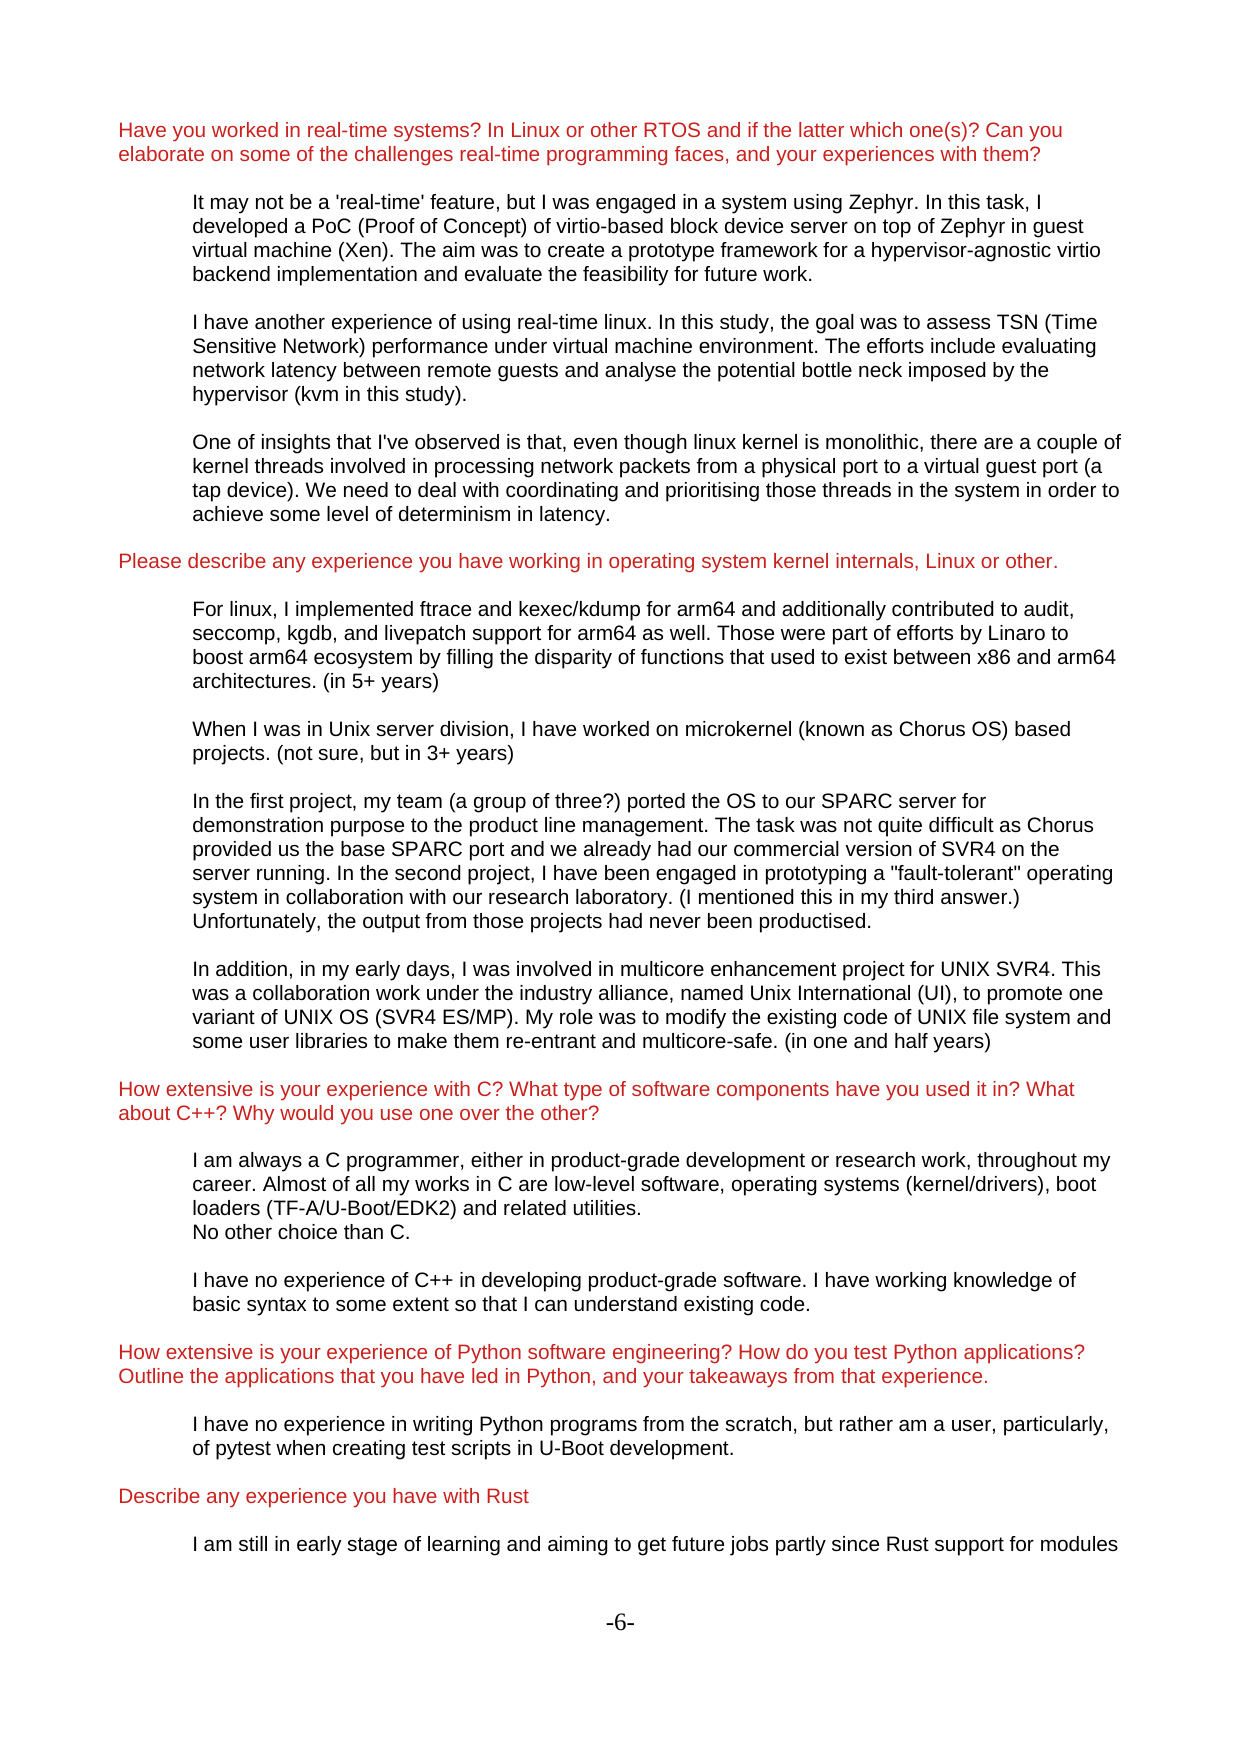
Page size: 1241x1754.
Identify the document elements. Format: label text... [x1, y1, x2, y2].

text Unfortunately, the output from those projects had never been productised. [192, 909, 1122, 933]
text I am always a C programmer, either in product-grade development or research work, throughout my career. Almost of all my works in C are low-level software, operating systems (kernel/drivers), boot loaders (TF-A/U-Boot/EDK2) and related utilities. [192, 1148, 1122, 1220]
text How extensive is your experience with C? What type of software components have you used it in? What about C++? Why would you use one over the other? [118, 1076, 1122, 1124]
text I have another experience of using real-time linux. In this study, the goal was to assess TSN (Time Sensitive Network) performance under virtual machine environment. The efforts include evaluating network latency between remote guests and analyse the potential bottle neck imposed by the hypervisor (kvm in this study). [192, 310, 1122, 406]
text One of insights that I've observed is that, even though linux kernel is monolithic, there are a couple of kernel threads involved in processing network packets from a physical port to a virtual guest port (a tap device). We need to deal with coordinating and prioritising those threads in the system in order to achieve some level of determinism in latency. [192, 429, 1122, 525]
text In addition, in my early days, I was involved in multicore enhancement project for UNIX SVR4. This was a collaboration work under the industry alliance, named Unix International (UI), to promote one variant of UNIX OS (SVR4 ES/MP). My role was to modify the existing code of UNIX file system and some user libraries to make them re-entrant and multicore-safe. (in one and half years) [192, 957, 1122, 1052]
text Have you worked in real-time systems? In Linux or other RTOS and if the latter which one(s)? Can you elaborate on some of the challenges real-time programming faces, and your experiences with them? [118, 118, 1122, 166]
text For linux, I implemented ftrace and kexec/kdump for arm64 and additionally contributed to audit, seccomp, kgdb, and livepatch support for arm64 as well. Those were part of efforts by Linaro to boost arm64 ecosystem by filling the disparity of functions that used to exist between x86 and arm64 architectures. (in 5+ years) [192, 597, 1122, 693]
text Please describe any experience you have working in operating system kernel internals, Linux or other. [118, 549, 1122, 573]
text No other choice than C. [192, 1220, 1122, 1244]
text I have no experience in writing Python programs from the scratch, but rather am a user, particularly, of pytest when creating test scripts in U-Boot development. [192, 1412, 1122, 1460]
text I am still in early stage of learning and aiming to get future jobs partly since Rust support for modules [192, 1532, 1122, 1556]
text How extensive is your experience of Python software engineering? How do you test Python applications? Outline the applications that you have led in Python, and your takeaways from that experience. [118, 1340, 1122, 1388]
text I have no experience of C++ in developing product-grade software. I have working knowledge of basic syntax to some extent so that I can understand existing code. [192, 1268, 1122, 1316]
text Describe any experience you have with Rust [118, 1484, 1122, 1508]
text It may not be a 'real-time' feature, but I was engaged in a system using Zephyr. In this task, I developed a PoC (Proof of Concept) of virtio-based block device server on top of Zephyr in guest virtual machine (Xen). The aim was to create a prototype framework for a hypervisor-agnostic virtio backend implementation and evaluate the feasibility for future work. [192, 190, 1122, 286]
text When I was in Unix server division, I have worked on microkernel (known as Chorus OS) based projects. (not sure, but in 3+ years) [192, 717, 1122, 765]
text In the first project, my team (a group of three?) ported the OS to our SPARC server for demonstration purpose to the product line management. The task was not quite difficult as Chorus provided us the base SPARC port and we already had our commercial version of SVR4 on the server running. In the second project, I have been engaged in prototyping a "fault-tolerant" operating system in collaboration with our research laboratory. (I mentioned this in my third answer.) [192, 789, 1122, 909]
